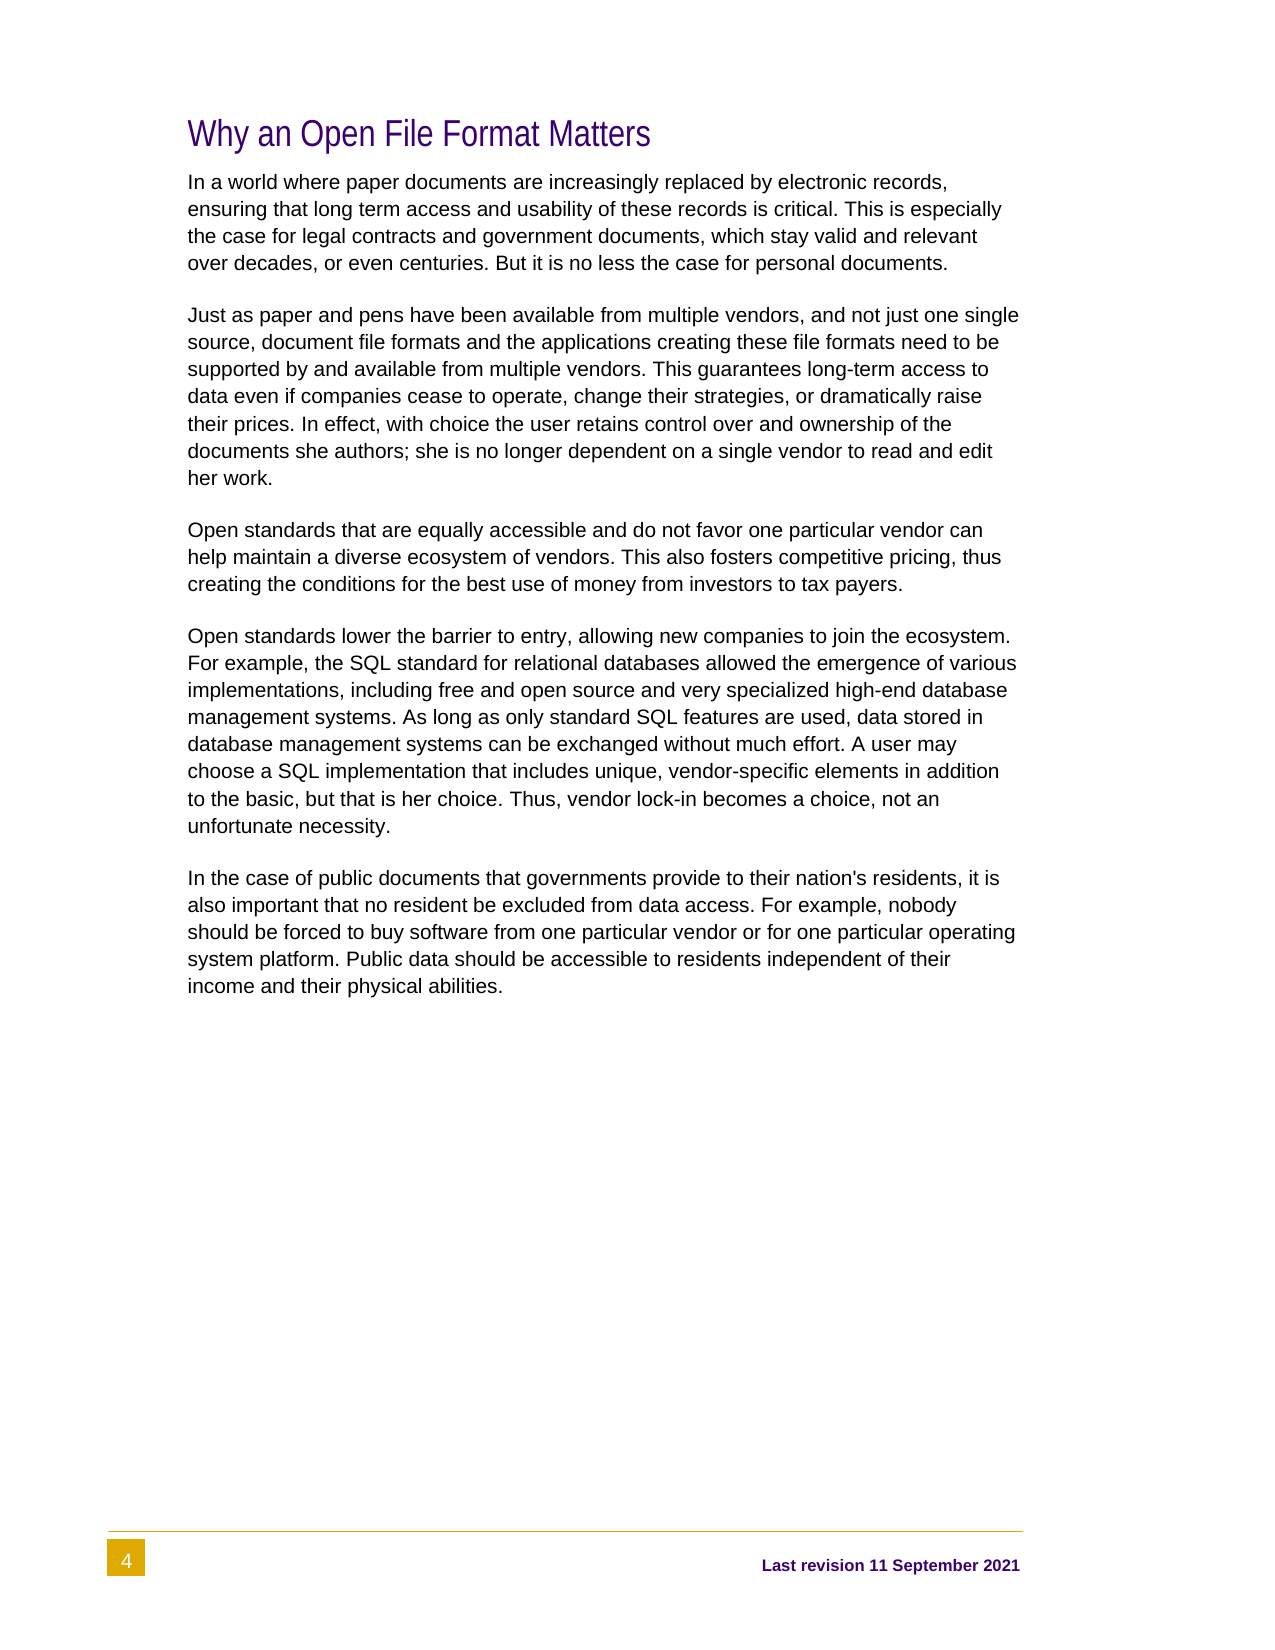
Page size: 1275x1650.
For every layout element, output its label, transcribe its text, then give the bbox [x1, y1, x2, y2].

text In a world where paper documents are increasingly replaced by electronic records, ensuring that long term access and usability of these records is critical. This is especially the case for legal contracts and government documents, which stay valid and relevant over decades, or even centuries. But it is no less the case for personal documents. [187, 167, 1020, 275]
text Open standards lower the barrier to entry, allowing new companies to join the ecosystem. For example, the SQL standard for relational databases allowed the emergence of various implementations, including free and open source and very specialized high-end database management systems. As long as only standard SQL features are used, data stored in database management systems can be exchanged without much effort. A user may choose a SQL implementation that includes unique, vendor-specific elements in addition to the basic, but that is her choice. Thus, vendor lock-in becomes a choice, not an unfortunate necessity. [187, 621, 1020, 837]
text In the case of public documents that governments provide to their nation's residents, it is also important that no resident be excluded from data access. For example, nobody should be forced to buy software from one particular vendor or for one particular operating system platform. Public data should be accessible to residents independent of their income and their physical abilities. [187, 862, 1020, 998]
subtitle Why an Open File Format Matters [187, 111, 1020, 154]
text Open standards that are equally accessible and do not favor one particular vendor can help maintain a diverse ecosystem of vendors. This also fosters competitive pricing, thus creating the conditions for the best use of money from investors to tax payers. [187, 514, 1020, 596]
text Just as paper and pens have been available from multiple vendors, and not just one single source, document file formats and the applications creating these file formats need to be supported by and available from multiple vendors. This guarantees long-term access to data even if companies cease to operate, change their strategies, or dramatically raise their prices. In effect, with choice the user retains control over and ownership of the documents she authors; she is no longer dependent on a single vendor to read and edit her work. [187, 300, 1020, 489]
